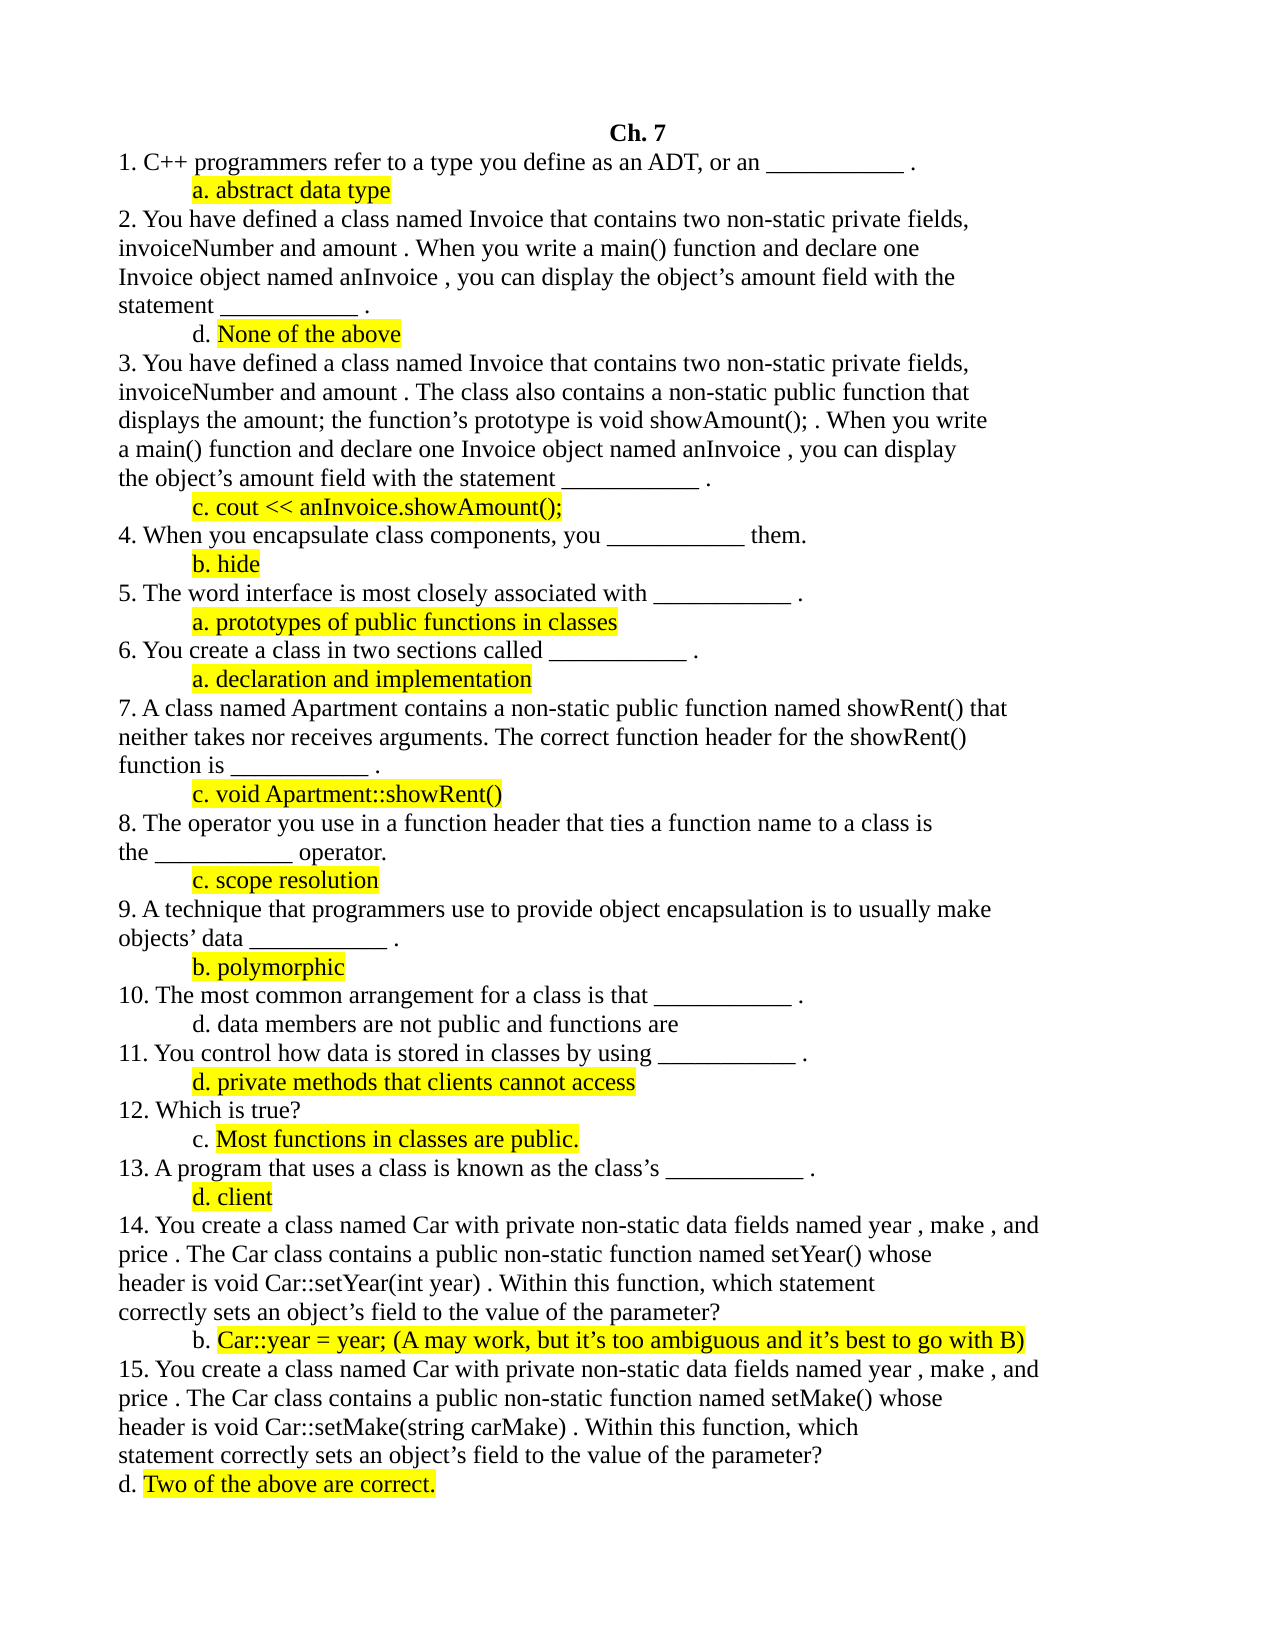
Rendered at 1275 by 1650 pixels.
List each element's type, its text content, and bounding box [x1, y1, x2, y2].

text 3. You have defined a class named Invoice that contains two non-static private fields, [118, 348, 1157, 377]
text statement ___________ . [118, 291, 1157, 319]
text price . The Car class contains a public non-static function named setMake() whose [118, 1383, 1157, 1412]
text 7. A class named Apartment contains a non-static public function named showRent() that [118, 693, 1157, 722]
text a. declaration and implementation [118, 664, 1157, 693]
text price . The Car class contains a public non-static function named setYear() whose [118, 1239, 1157, 1268]
text Ch. 7 [118, 118, 1157, 147]
text d. Two of the above are correct. [118, 1469, 1157, 1498]
text c. scope resolution [118, 866, 1157, 894]
text c. cout << anInvoice.showAmount(); [118, 492, 1157, 521]
text displays the amount; the function’s prototype is void showAmount(); . When you write [118, 406, 1157, 434]
text d. data members are not public and functions are [118, 1009, 1157, 1038]
text c. Most functions in classes are public. [118, 1124, 1157, 1153]
text statement correctly sets an object’s field to the value of the parameter? [118, 1441, 1157, 1469]
text a. abstract data type [118, 176, 1157, 204]
text a. prototypes of public functions in classes [118, 607, 1157, 636]
text d. private methods that clients cannot access [118, 1067, 1157, 1096]
text 5. The word interface is most closely associated with ___________ . [118, 578, 1157, 607]
text b. polymorphic [118, 952, 1157, 981]
text neither takes nor receives arguments. The correct function header for the showRent() [118, 722, 1157, 751]
text 11. You control how data is stored in classes by using ___________ . [118, 1038, 1157, 1067]
text 6. You create a class in two sections called ___________ . [118, 636, 1157, 664]
text c. void Apartment::showRent() [118, 779, 1157, 808]
text 2. You have defined a class named Invoice that contains two non-static private fields, [118, 204, 1157, 233]
text correctly sets an object’s field to the value of the parameter? [118, 1297, 1157, 1326]
text 4. When you encapsulate class components, you ___________ them. [118, 521, 1157, 549]
text function is ___________ . [118, 751, 1157, 779]
text a main() function and declare one Invoice object named anInvoice , you can display [118, 434, 1157, 463]
text 14. You create a class named Car with private non-static data fields named year , make , and [118, 1211, 1157, 1239]
text b. Car::year = year; (A may work, but it’s too ambiguous and it’s best to go with B) [118, 1326, 1157, 1354]
text Invoice object named anInvoice , you can display the object’s amount field with the [118, 262, 1157, 291]
text header is void Car::setYear(int year) . Within this function, which statement [118, 1268, 1157, 1297]
text d. client [118, 1182, 1157, 1211]
text 1. C++ programmers refer to a type you define as an ADT, or an ___________ . [118, 147, 1157, 176]
text invoiceNumber and amount . The class also contains a non-static public function that [118, 377, 1157, 406]
text 15. You create a class named Car with private non-static data fields named year , make , and [118, 1354, 1157, 1383]
text 12. Which is true? [118, 1096, 1157, 1124]
text header is void Car::setMake(string carMake) . Within this function, which [118, 1412, 1157, 1441]
text invoiceNumber and amount . When you write a main() function and declare one [118, 233, 1157, 262]
text the object’s amount field with the statement ___________ . [118, 463, 1157, 492]
text the ___________ operator. [118, 837, 1157, 866]
text objects’ data ___________ . [118, 923, 1157, 952]
text 13. A program that uses a class is known as the class’s ___________ . [118, 1153, 1157, 1182]
text d. None of the above [118, 319, 1157, 348]
text 10. The most common arrangement for a class is that ___________ . [118, 981, 1157, 1009]
text 8. The operator you use in a function header that ties a function name to a class is [118, 808, 1157, 837]
text b. hide [118, 549, 1157, 578]
text 9. A technique that programmers use to provide object encapsulation is to usually make [118, 894, 1157, 923]
